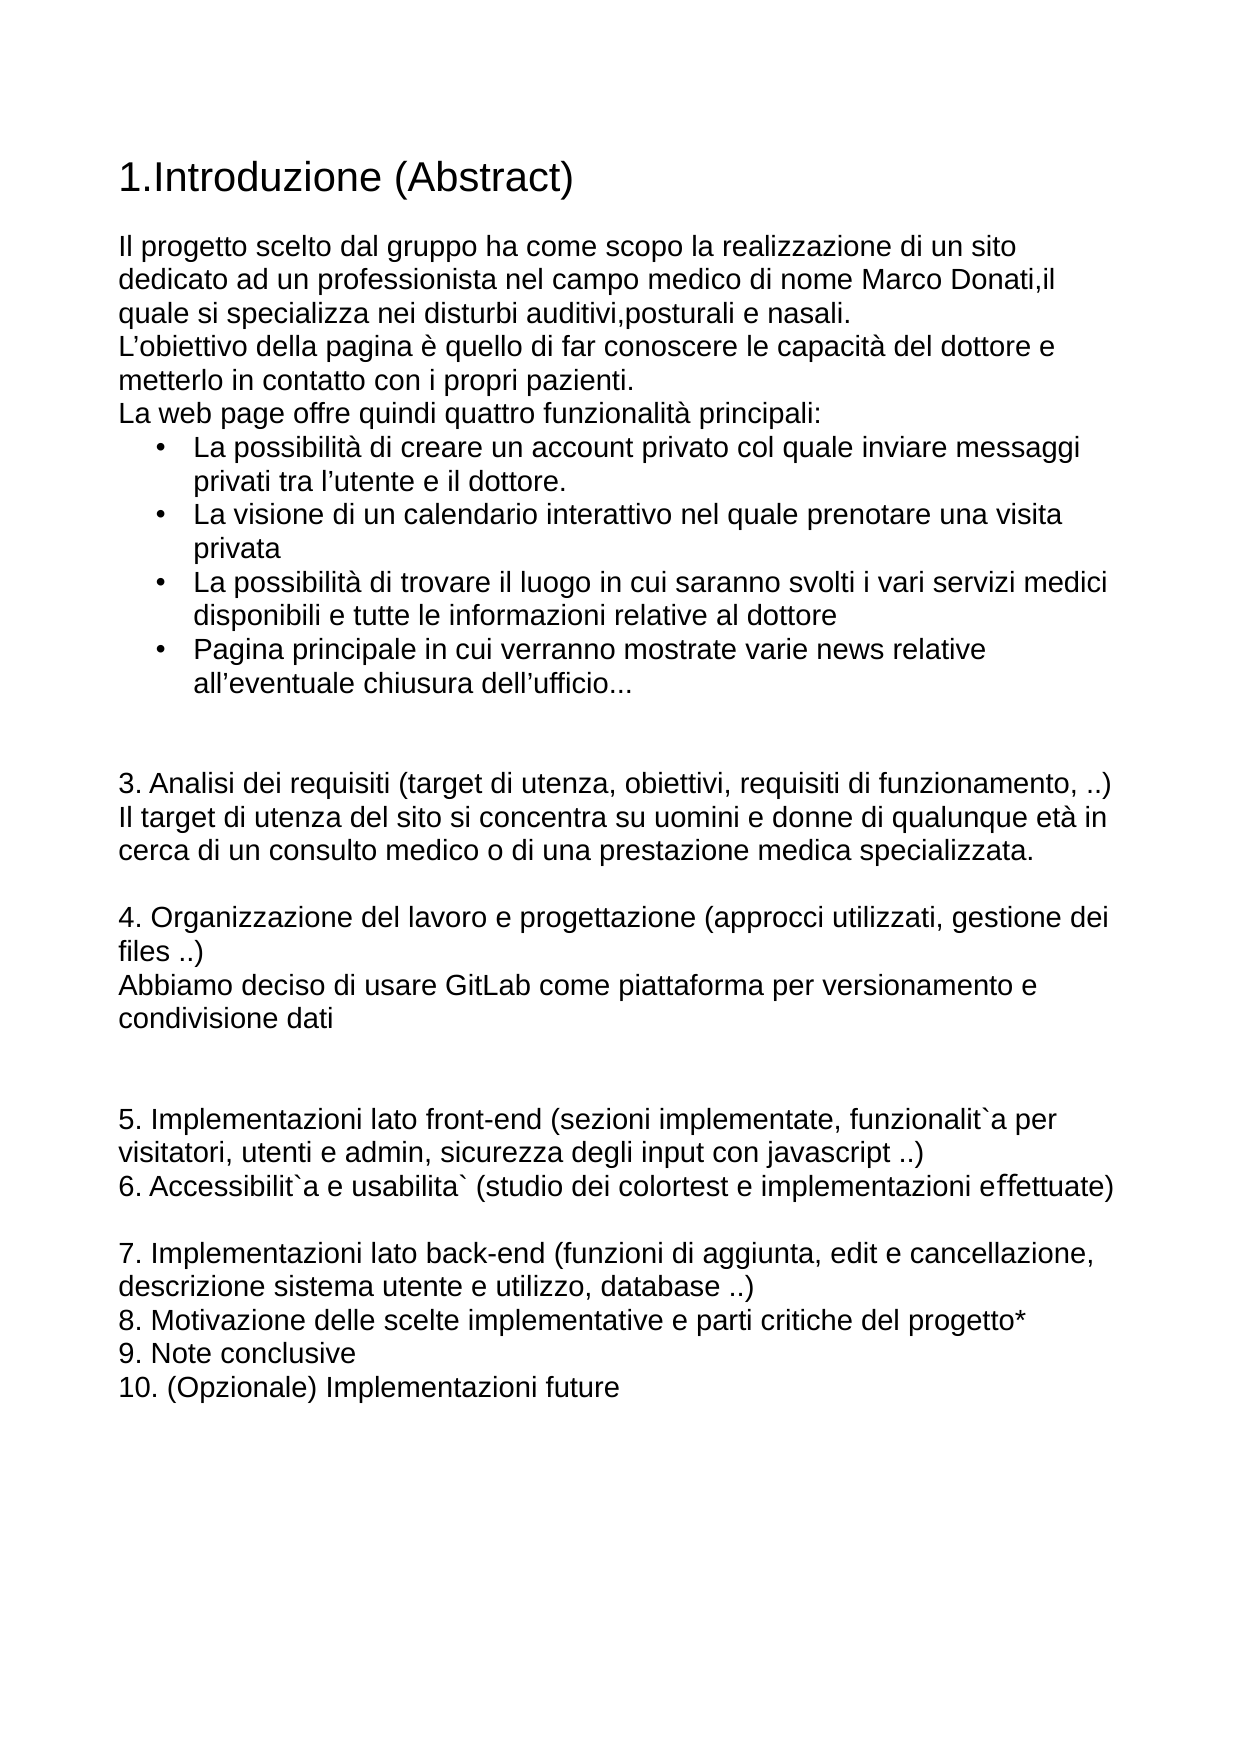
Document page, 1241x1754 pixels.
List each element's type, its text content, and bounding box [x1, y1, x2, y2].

list La visione di un calendario interattivo nel quale prenotare una visita privata [156, 497, 1122, 565]
list La possibilità di creare un account privato col quale inviare messaggi privati tra l’utente e il dottore. [156, 430, 1122, 497]
text 6. Accessibilit`a e usabilita` (studio dei colortest e implementazioni eﬀettuate) [118, 1169, 1122, 1202]
text 3. Analisi dei requisiti (target di utenza, obiettivi, requisiti di funzionamento, ..) [118, 766, 1122, 800]
text Il target di utenza del sito si concentra su uomini e donne di qualunque età in cerca di un consulto medico o di una prestazione medica specializzata. [118, 800, 1122, 867]
text La web page offre quindi quattro funzionalità principali: [118, 397, 1122, 430]
text 4. Organizzazione del lavoro e progettazione (approcci utilizzati, gestione dei ﬁles ..) [118, 901, 1122, 968]
text 1.Introduzione (Abstract) [118, 152, 1122, 200]
text 8. Motivazione delle scelte implementative e parti critiche del progetto* [118, 1303, 1122, 1337]
text 10. (Opzionale) Implementazioni future [118, 1370, 1122, 1404]
text Abbiamo deciso di usare GitLab come piattaforma per versionamento e condivisione dati [118, 968, 1122, 1035]
text Il progetto scelto dal gruppo ha come scopo la realizzazione di un sito dedicato ad un professionista nel campo medico di nome Marco Donati,il quale si specializza nei disturbi auditivi,posturali e nasali. [118, 229, 1122, 329]
text 5. Implementazioni lato front-end (sezioni implementate, funzionalit`a per visitatori, utenti e admin, sicurezza degli input con javascript ..) [118, 1102, 1122, 1169]
list Pagina principale in cui verranno mostrate varie news relative all’eventuale chiusura dell’ufficio... [156, 632, 1122, 699]
text 7. Implementazioni lato back-end (funzioni di aggiunta, edit e cancellazione, descrizione sistema utente e utilizzo, database ..) [118, 1236, 1122, 1303]
text 9. Note conclusive [118, 1337, 1122, 1370]
list La possibilità di trovare il luogo in cui saranno svolti i vari servizi medici disponibili e tutte le informazioni relative al dottore [156, 565, 1122, 632]
text L’obiettivo della pagina è quello di far conoscere le capacità del dottore e metterlo in contatto con i propri pazienti. [118, 329, 1122, 397]
